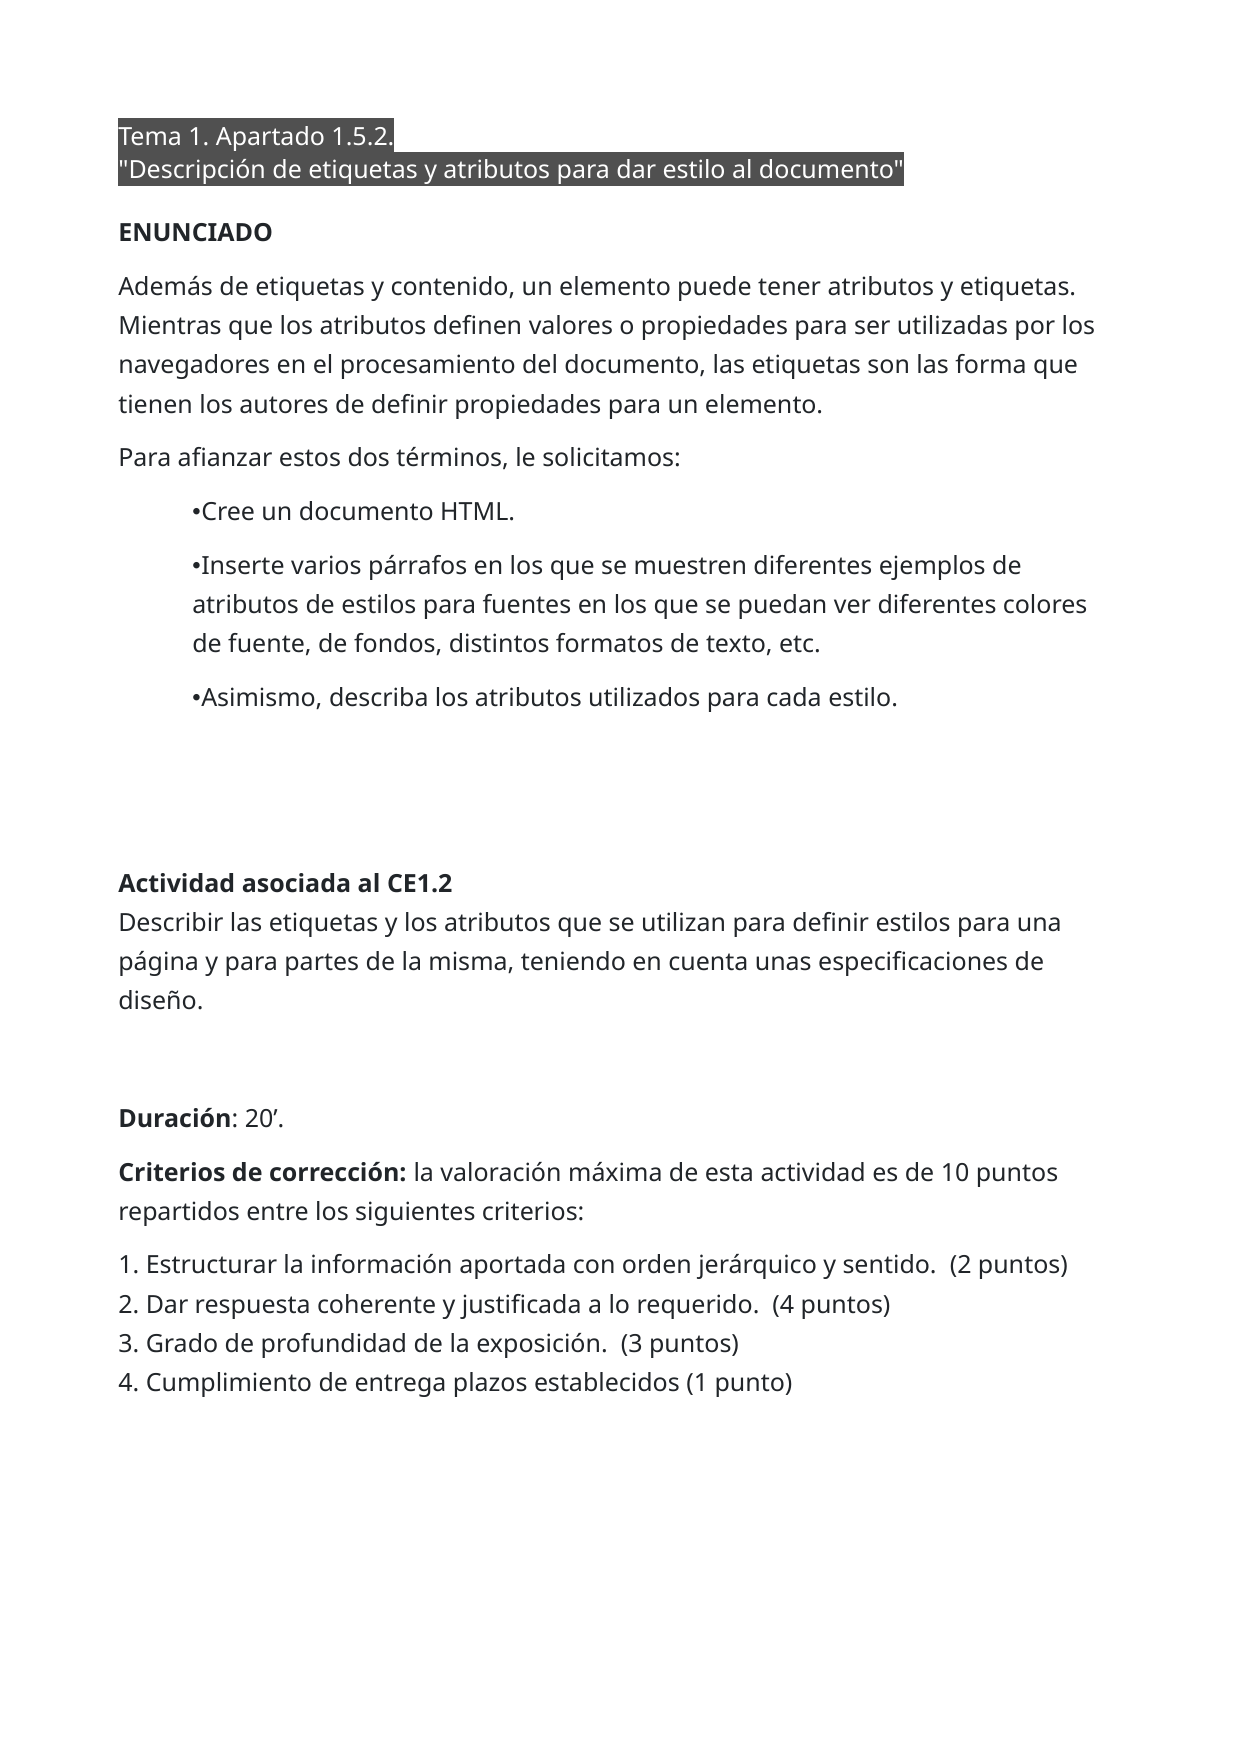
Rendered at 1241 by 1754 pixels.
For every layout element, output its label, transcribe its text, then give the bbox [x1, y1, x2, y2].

list Asimismo, describa los atributos utilizados para cada estilo. [118, 679, 1122, 714]
list Inserte varios párrafos en los que se muestren diferentes ejemplos de atributos de estilos para fuentes en los que se puedan ver diferentes colores de fuente, de fondos, distintos formatos de texto, etc. [118, 547, 1122, 660]
text Tema 1. Apartado 1.5.2. "Descripción de etiquetas y atributos para dar estilo al documento" [118, 118, 1122, 186]
list Cree un documento HTML. [118, 494, 1122, 528]
text Criterios de corrección: la valoración máxima de esta actividad es de 10 puntos repartidos entre los siguientes criterios: [118, 1154, 1122, 1227]
text 1. Estructurar la información aportada con orden jerárquico y sentido. (2 puntos) 2. Dar respuesta coherente y justificada a lo requerido. (4 puntos) 3. Grado de profundidad de la exposición. (3 puntos) 4. Cumplimiento de entrega plazos establecidos (1 punto) [118, 1247, 1122, 1399]
text Para afianzar estos dos términos, le solicitamos: [118, 440, 1122, 474]
text Actividad asociada al CE1.2 Describir las etiquetas y los atributos que se utilizan para definir estilos para una página y para partes de la misma, teniendo en cuenta unas especificaciones de diseño. Duración: 20’. [118, 865, 1122, 1134]
text Además de etiquetas y contenido, un elemento puede tener atributos y etiquetas. Mientras que los atributos definen valores o propiedades para ser utilizadas por los navegadores en el procesamiento del documento, las etiquetas son las forma que tienen los autores de definir propiedades para un elemento. [118, 269, 1122, 420]
text ENUNCIADO [118, 215, 1122, 249]
